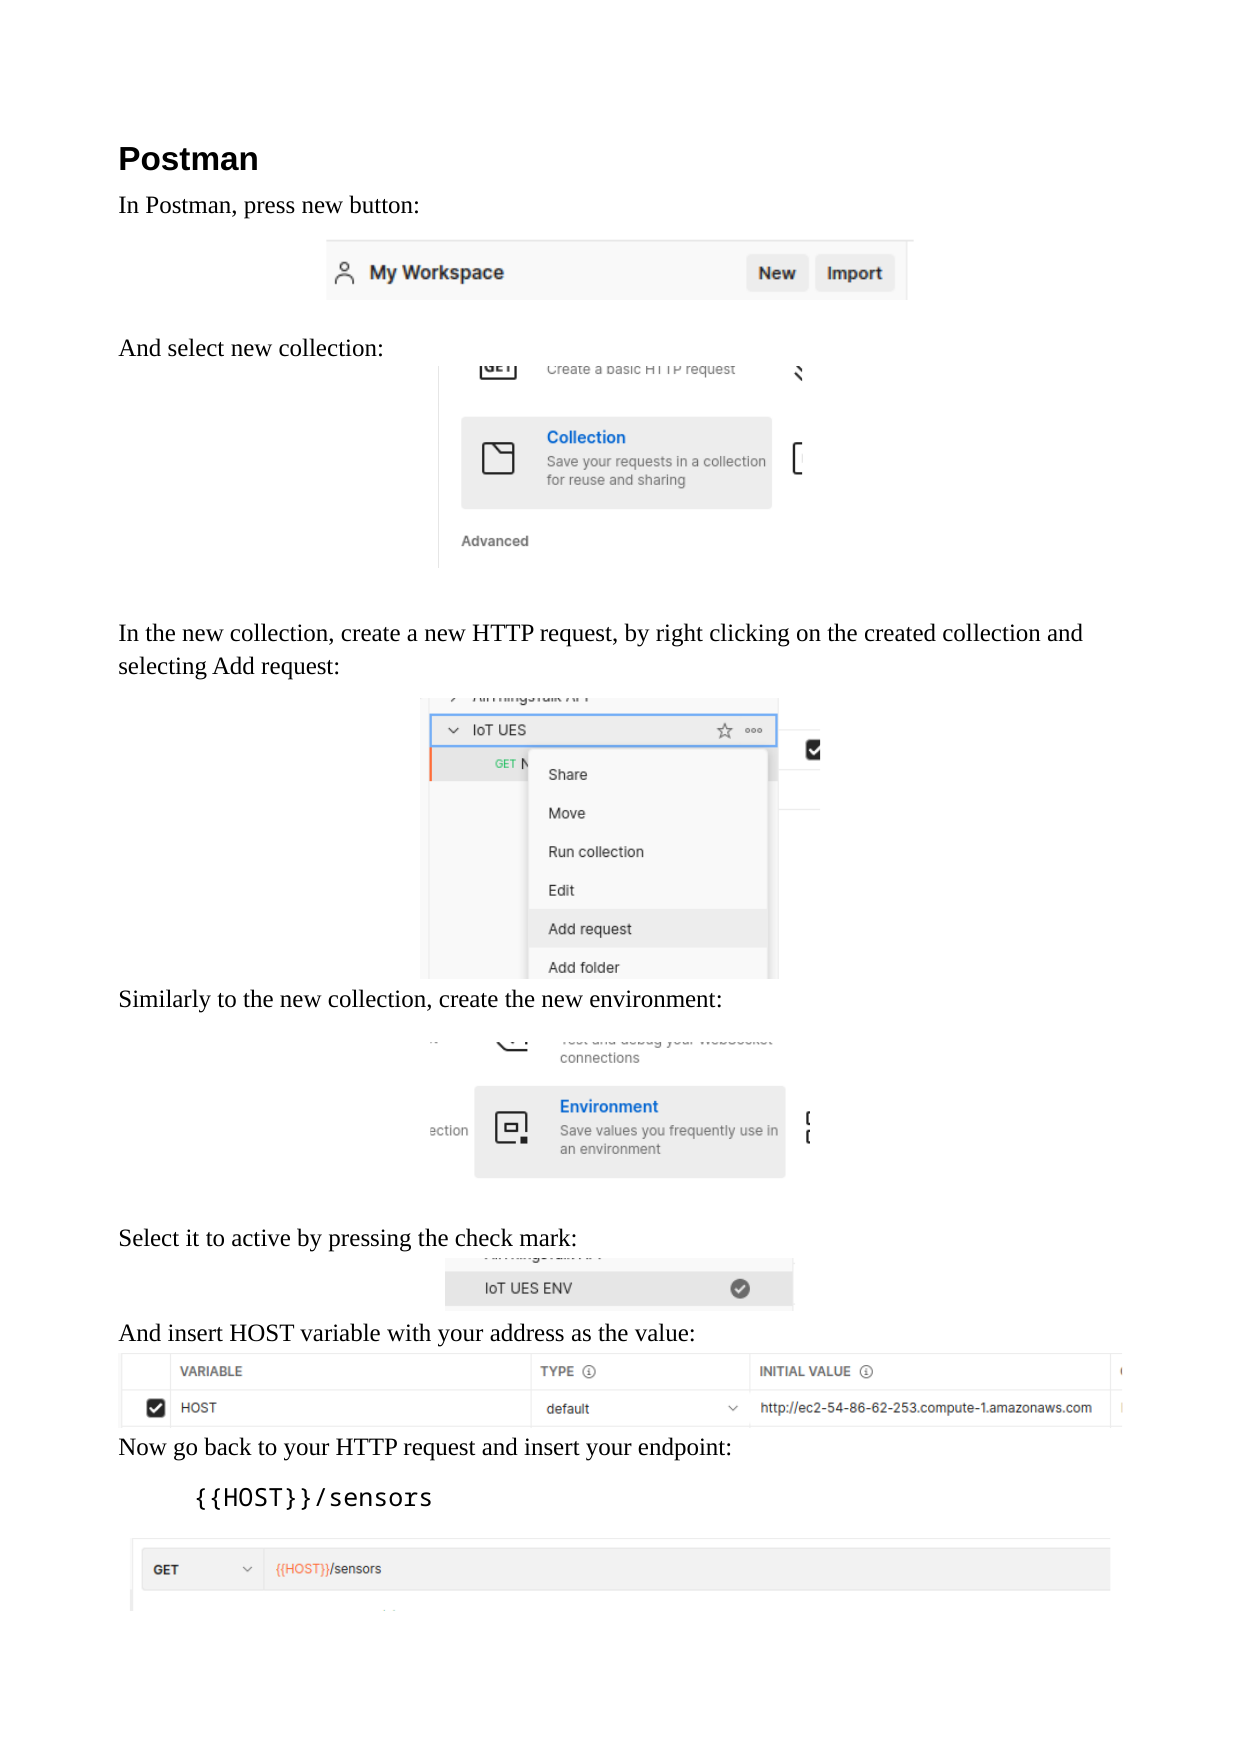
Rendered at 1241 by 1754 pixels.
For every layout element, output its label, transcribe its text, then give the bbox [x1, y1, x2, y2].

text And insert HOST variable with your address as the value: [118, 1318, 1122, 1347]
picture [129, 1538, 1111, 1611]
picture [420, 698, 821, 979]
picture [118, 1353, 1123, 1428]
text And select new collection: [118, 333, 1122, 361]
text Select it to active by pressing the check mark: [118, 1223, 1122, 1251]
text {{HOST}}/sensors [193, 1479, 1122, 1513]
picture [438, 366, 500, 568]
text Now go back to your HTTP request and insert your endpoint: [118, 1428, 1122, 1461]
text In Postman, press new button: [118, 190, 1122, 219]
picture [430, 1042, 810, 1216]
text Similarly to the new collection, create the new environment: [118, 984, 1122, 1013]
text In the new collection, create a new HTTP request, by right clicking on the created collection and selecting Add request: [118, 618, 1122, 680]
subtitle Postman [118, 139, 1122, 177]
picture [326, 237, 914, 300]
picture [445, 1258, 796, 1311]
